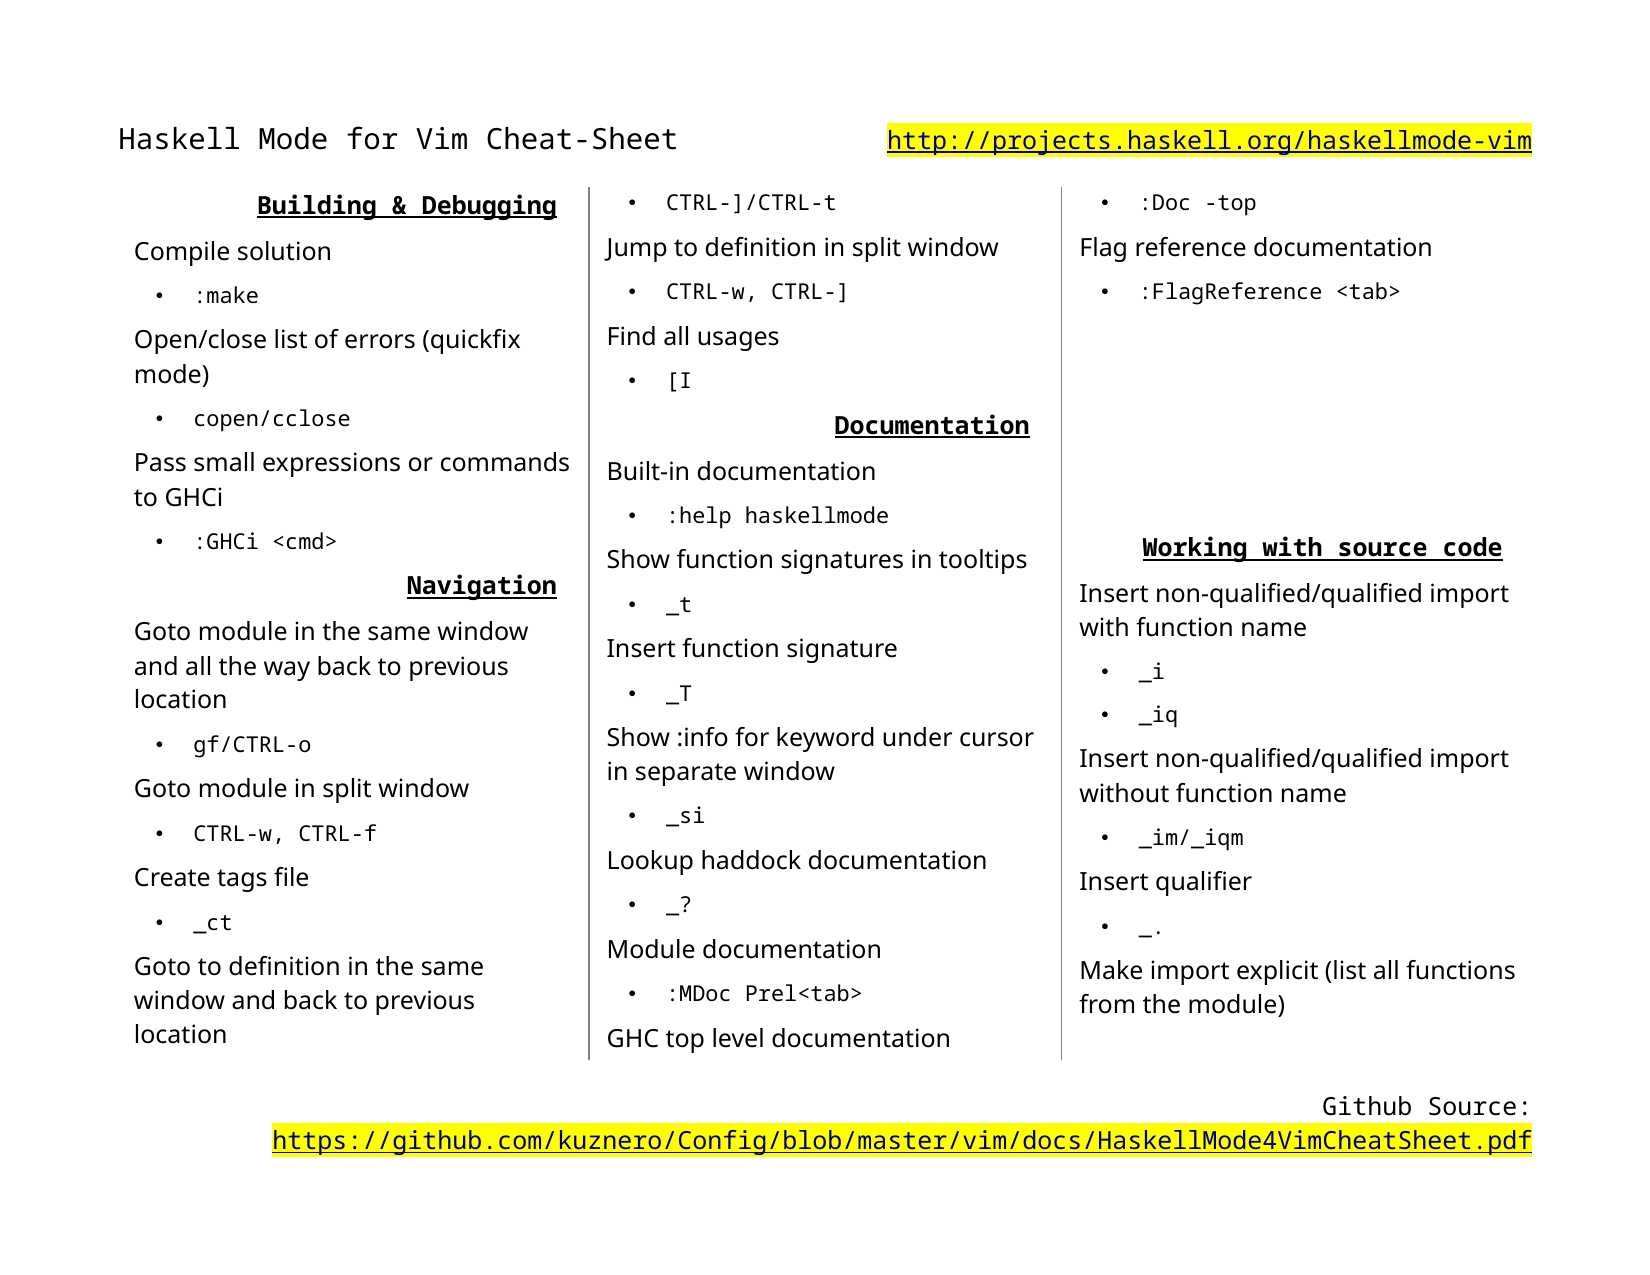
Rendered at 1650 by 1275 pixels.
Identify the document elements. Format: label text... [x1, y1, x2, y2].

list _ct [156, 906, 586, 936]
subtitle Navigation [118, 568, 557, 602]
list :Doc -top [1101, 187, 1532, 217]
text Create tags file [134, 860, 571, 894]
text Compile solution [134, 233, 571, 267]
list :GHCi <cmd> [156, 526, 586, 556]
text Goto to definition in the same window and back to previous location [134, 949, 571, 1051]
list CTRL-w, CTRL-] [628, 276, 1059, 306]
subtitle Working with source code [1063, 530, 1502, 564]
text Goto module in split window [134, 771, 571, 805]
text Jump to definition in split window [606, 229, 1045, 264]
text GHC top level documentation [606, 1021, 1045, 1054]
list _iq [1101, 699, 1532, 729]
list copen/cclose [156, 403, 586, 433]
text Lookup haddock documentation [606, 843, 1045, 877]
text Insert non-qualified/qualified import without function name [1079, 741, 1516, 809]
text Find all usages [606, 318, 1045, 352]
list _i [1101, 657, 1532, 686]
text Module documentation [606, 932, 1045, 966]
list _im/_iqm [1101, 822, 1532, 852]
list :FlagReference <tab> [1101, 276, 1532, 306]
list :help haskellmode [628, 500, 1059, 530]
text Built-in documentation [606, 453, 1045, 487]
text Pass small expressions or commands to GHCi [134, 445, 571, 513]
list _. [1101, 911, 1532, 940]
text Make import explicit (list all functions from the module) [1079, 953, 1516, 1021]
text Goto module in the same window and all the way back to previous location [134, 614, 571, 716]
text Show function signatures in tooltips [606, 542, 1045, 576]
list :MDoc Prel<tab> [628, 978, 1059, 1008]
text Insert qualifier [1079, 864, 1516, 898]
subtitle Documentation [591, 407, 1029, 441]
text Show :info for keyword under cursor in separate window [606, 720, 1045, 788]
list _T [628, 678, 1059, 707]
list gf/CTRL-o [156, 729, 586, 758]
text Insert function signature [606, 631, 1045, 665]
list _t [628, 589, 1059, 618]
text Open/close list of errors (quickfix mode) [134, 322, 571, 390]
text Insert non-qualified/qualified import with function name [1079, 576, 1516, 644]
subtitle Building & Debugging [118, 187, 557, 221]
list :make [156, 280, 586, 310]
list _si [628, 801, 1059, 830]
text Flag reference documentation [1079, 229, 1518, 264]
list CTRL-w, CTRL-f [156, 818, 586, 847]
list _? [628, 889, 1059, 919]
list CTRL-]/CTRL-t [628, 187, 1059, 217]
list [I [628, 365, 1059, 395]
